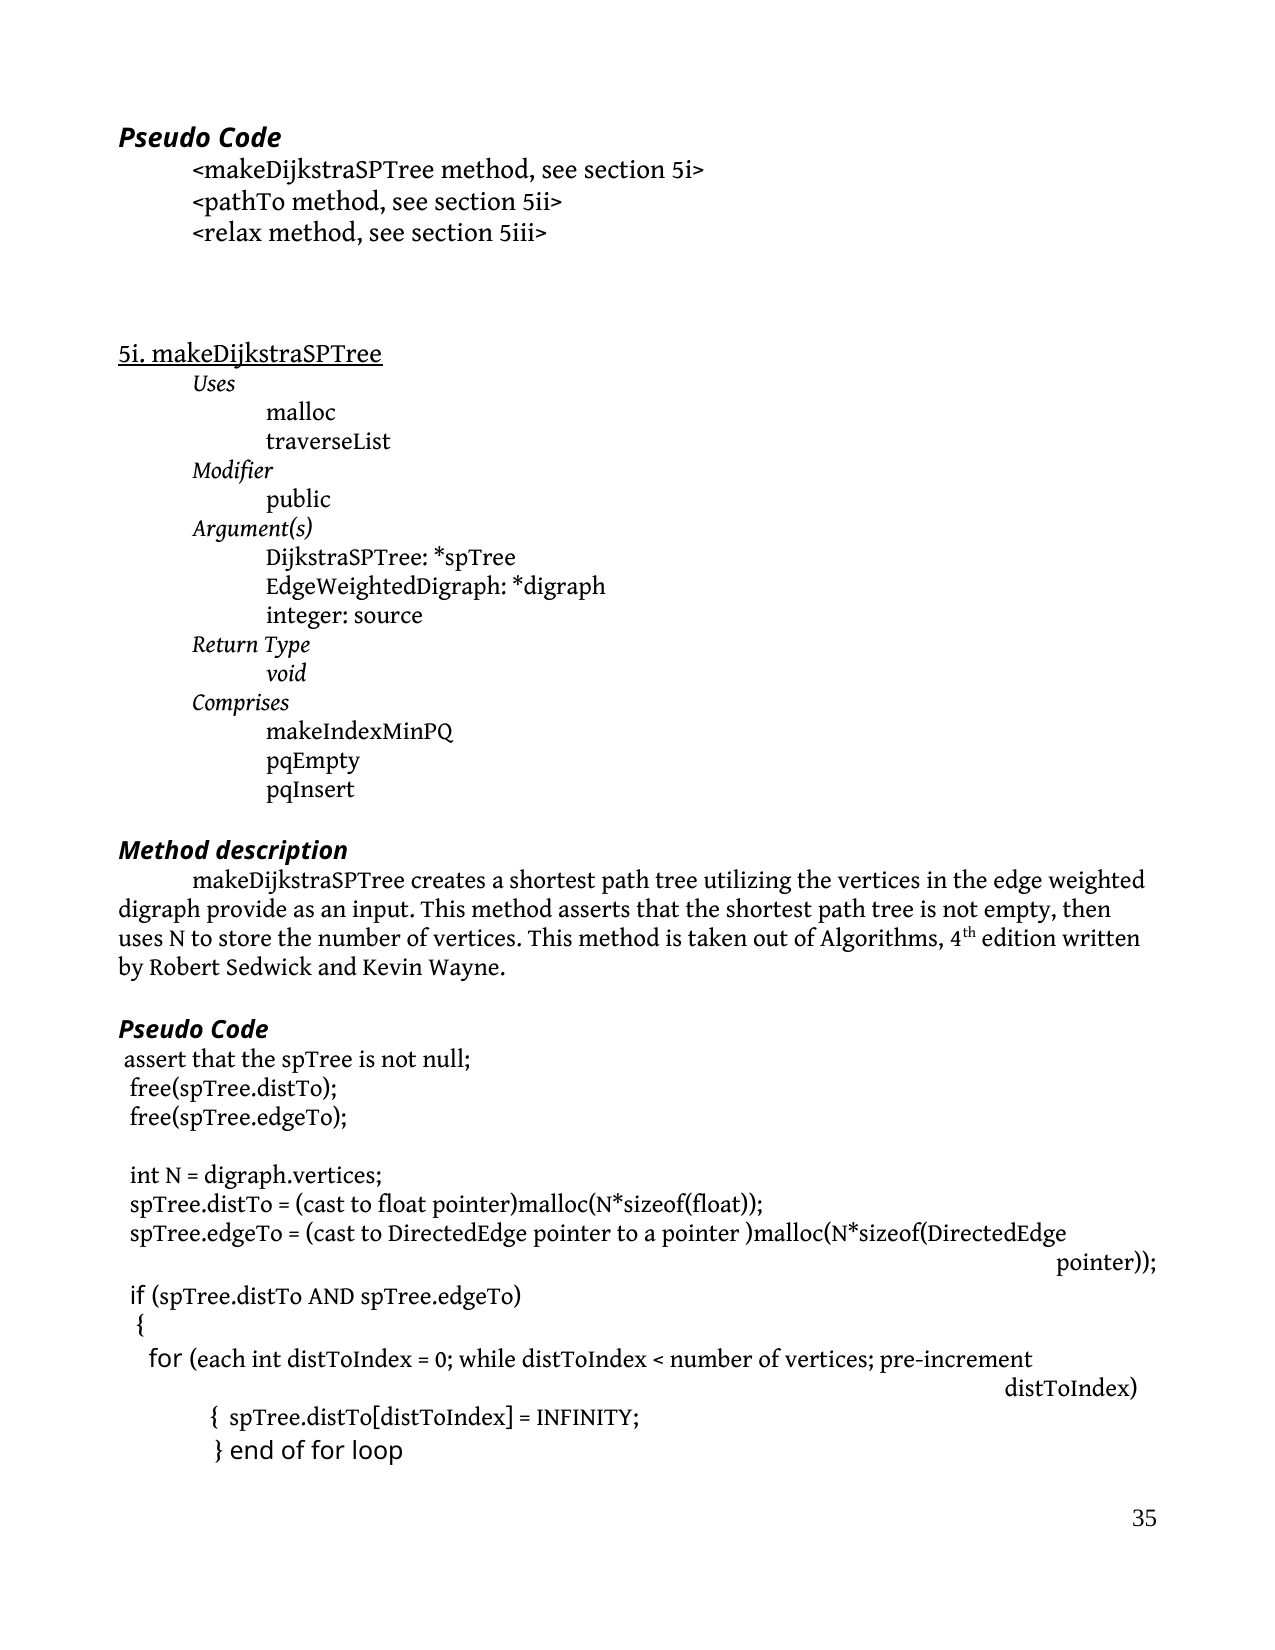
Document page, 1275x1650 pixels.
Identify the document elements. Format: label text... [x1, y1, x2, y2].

text EdgeWeightedDigraph: *digraph [118, 572, 1157, 601]
text Pseudo Code [118, 118, 1157, 155]
text makeDijkstraSPTree creates a shortest path tree utilizing the vertices in the edge weighted digraph provide as an input. This method asserts that the shortest path tree is not empty, then uses N to store the number of vertices. This method is taken out of Algorithms, 4th edition written by Robert Sedwick and Kevin Wayne. [118, 867, 1157, 983]
text spTree.edgeTo = (cast to DirectedEdge pointer to a pointer )malloc(N*sizeof(DirectedEdge [118, 1220, 1157, 1249]
text DijkstraSPTree: *spTree [118, 543, 1157, 572]
text { [118, 1312, 1157, 1341]
text public [118, 486, 1157, 514]
text integer: source [118, 601, 1157, 630]
text <pathTo method, see section 5ii> [118, 186, 1157, 218]
text <makeDijkstraSPTree method, see section 5i> [118, 155, 1157, 186]
text 5i. makeDijkstraSPTree [118, 338, 1157, 370]
text Argument(s) [118, 514, 1157, 543]
text Method description [118, 833, 1157, 867]
text { spTree.distTo[distToIndex] = INFINITY; [118, 1404, 1157, 1433]
text if (spTree.distTo AND spTree.edgeTo) [118, 1278, 1157, 1312]
text <relax method, see section 5iii> [118, 218, 1157, 249]
text pqInsert [118, 775, 1157, 804]
text free(spTree.distTo); [118, 1075, 1157, 1104]
text Modifier [118, 457, 1157, 486]
text pointer)); [118, 1249, 1157, 1278]
text spTree.distTo = (cast to float pointer)malloc(N*sizeof(float)); [118, 1191, 1157, 1220]
text Pseudo Code [118, 1012, 1157, 1046]
text traverseList [118, 428, 1157, 457]
text Comprises [118, 688, 1157, 717]
text pqEmpty [118, 746, 1157, 775]
text makeIndexMinPQ [118, 717, 1157, 746]
text Uses [118, 370, 1157, 399]
text int N = digraph.vertices; [118, 1162, 1157, 1191]
text void [118, 659, 1157, 688]
text for (each int distToIndex = 0; while distToIndex < number of vertices; pre-increment distToIndex) [118, 1341, 1157, 1404]
text } end of for loop [118, 1433, 1157, 1467]
text assert that the spTree is not null; [118, 1046, 1157, 1075]
text free(spTree.edgeTo); [118, 1104, 1157, 1133]
text malloc [118, 399, 1157, 428]
text Return Type [118, 630, 1157, 659]
